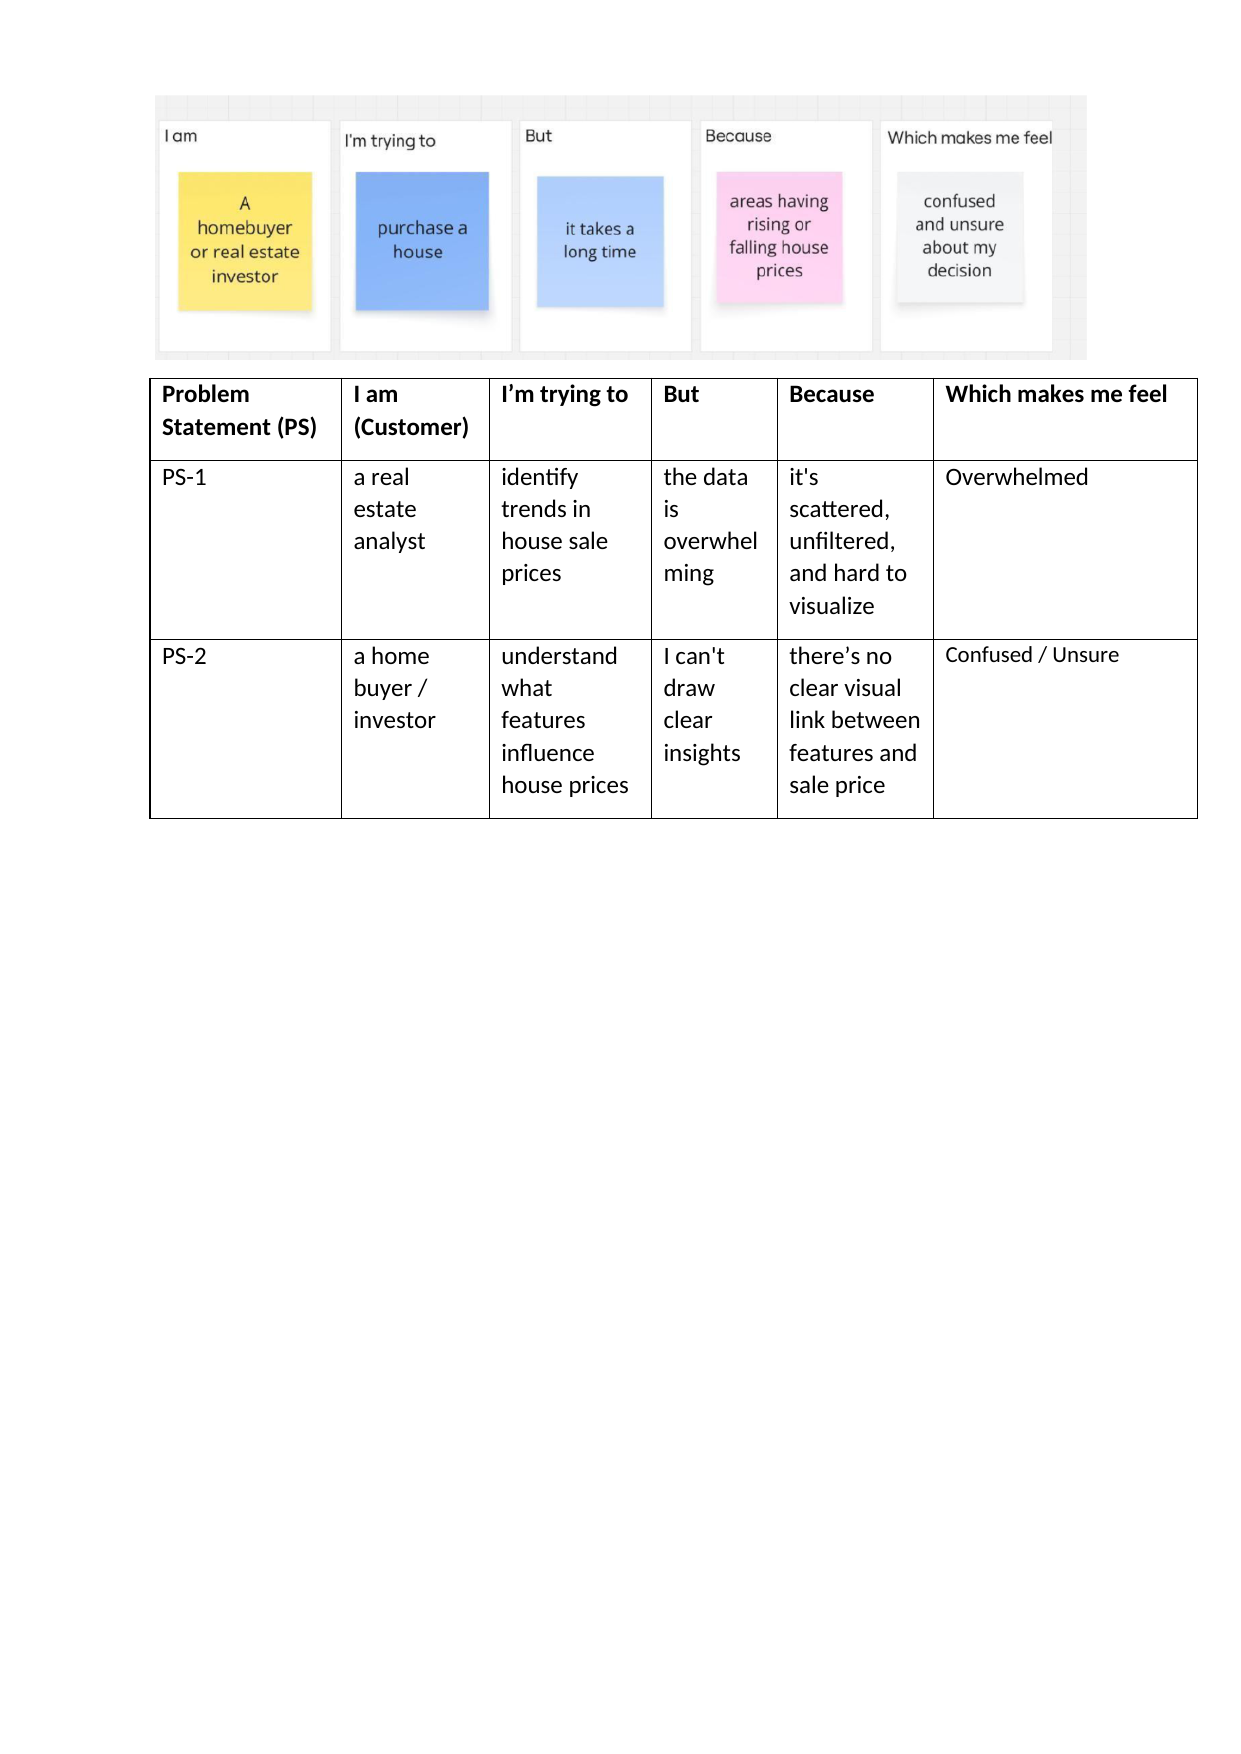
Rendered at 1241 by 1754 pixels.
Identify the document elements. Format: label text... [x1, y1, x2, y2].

table_cell PS-1 [151, 461, 341, 639]
table_header Because [778, 379, 933, 460]
table_header I am (Customer) [342, 379, 489, 460]
table_cell Confused / Unsure [934, 640, 1197, 818]
table_header Problem Statement (PS) [151, 379, 341, 460]
table_cell the data is overwhelming [652, 461, 777, 639]
table_cell I can't draw clear insights [652, 640, 777, 818]
table_header But [652, 379, 777, 460]
table_cell it's scattered, unfiltered, and hard to visualize [778, 461, 933, 639]
table_header I’m trying to [490, 379, 651, 460]
table_header Which makes me feel [934, 379, 1197, 460]
table_cell identify trends in house sale prices [490, 461, 651, 639]
table_cell a home buyer / investor [342, 640, 489, 818]
table_cell understand what features influence house prices [490, 640, 651, 818]
table_cell there’s no clear visual link between features and sale price [778, 640, 933, 818]
table_cell PS-2 [151, 640, 341, 818]
table_cell Overwhelmed [934, 461, 1197, 639]
table_cell a real estate analyst [342, 461, 489, 639]
